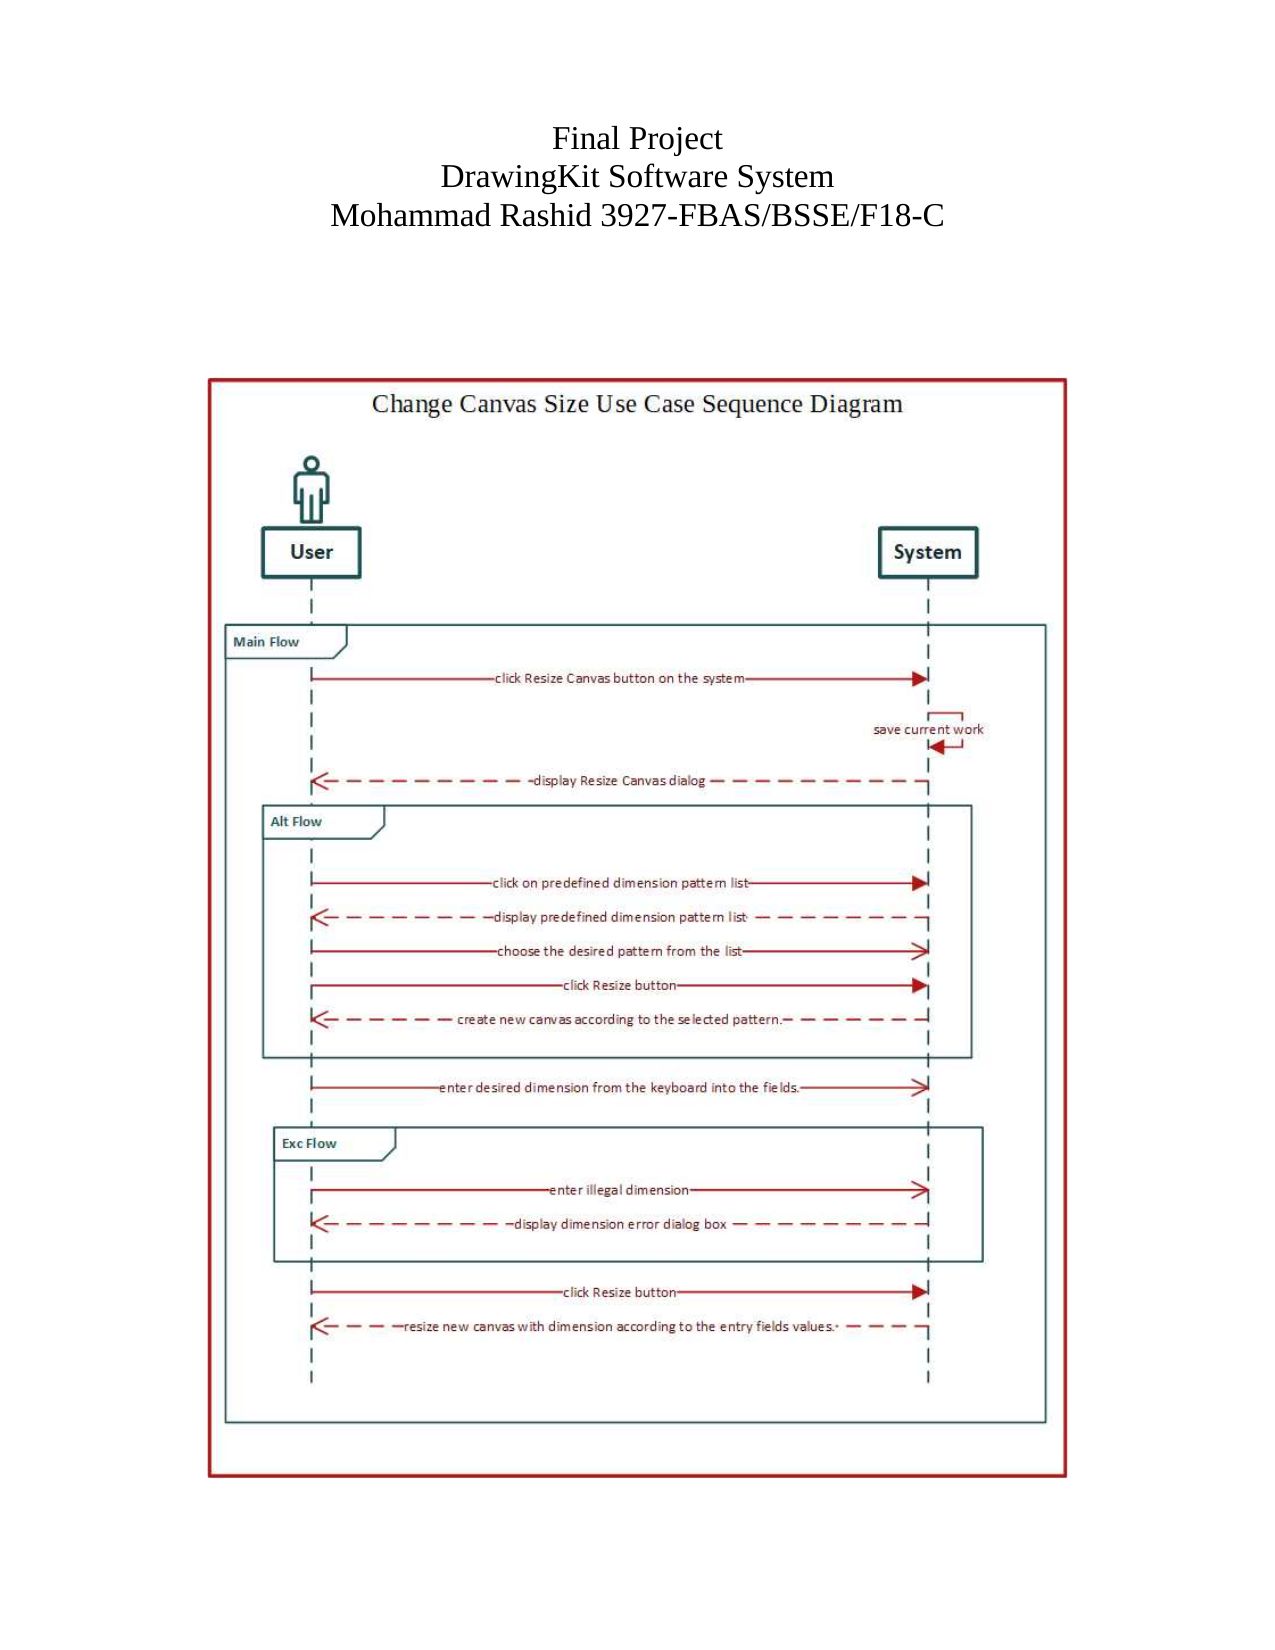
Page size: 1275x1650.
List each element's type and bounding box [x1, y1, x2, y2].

picture [207, 377, 1068, 1479]
